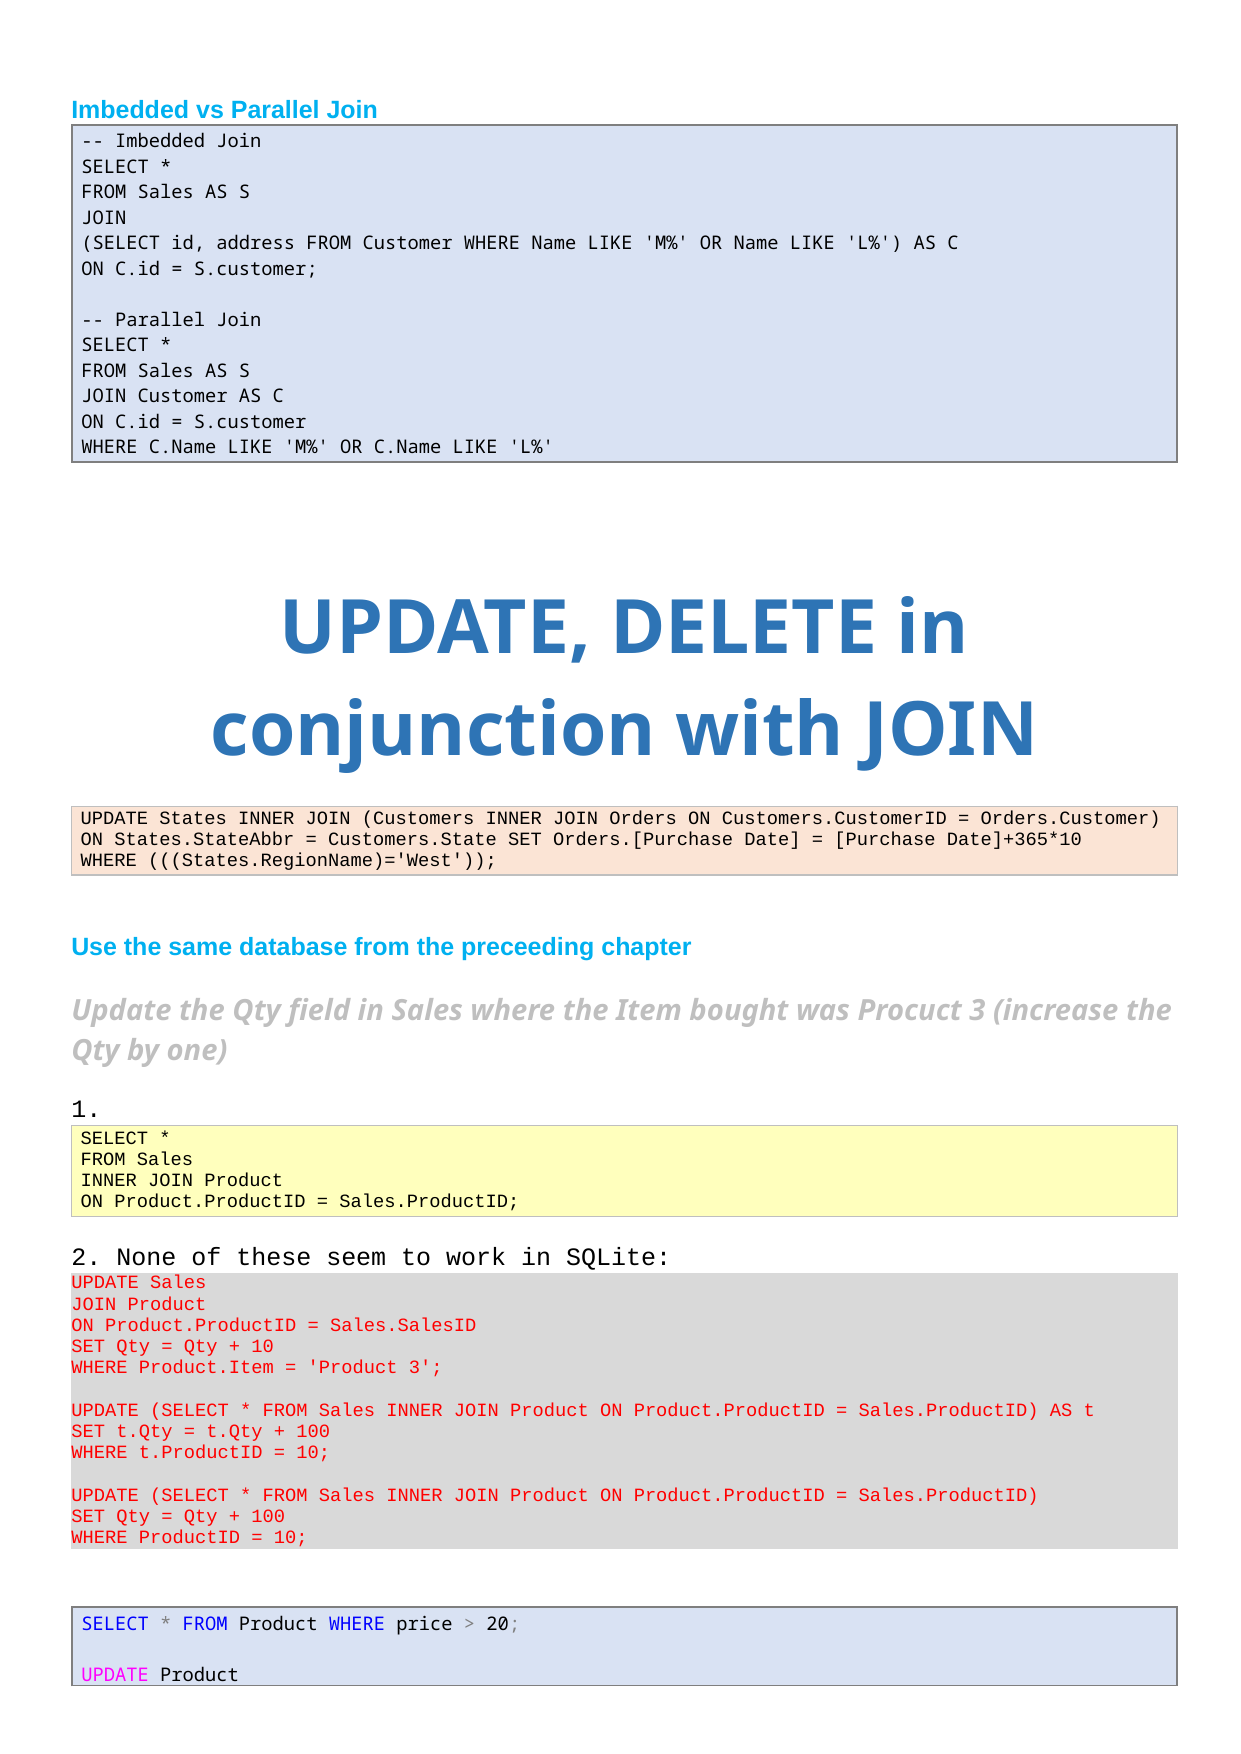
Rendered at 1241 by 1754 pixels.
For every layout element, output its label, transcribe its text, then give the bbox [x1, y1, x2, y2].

text WHERE ProductID = 10; [71, 1528, 1178, 1549]
text ON C.id = S.customer [73, 404, 1176, 430]
text SELECT * [72, 1126, 1177, 1147]
text FROM Sales [72, 1147, 1177, 1168]
title Use the same database from the preceeding chapter [71, 932, 1178, 961]
text 1. [71, 1097, 1178, 1125]
text WHERE Product.Item = 'Product 3'; [71, 1358, 1178, 1379]
text WHERE t.ProductID = 10; [71, 1443, 1178, 1464]
text Update the Qty field in Sales where the Item bought was Procuct 3 (increase the Qty by one) [71, 989, 1178, 1069]
text -- Imbedded Join [73, 126, 1176, 149]
text FROM Sales AS S [73, 353, 1176, 379]
text SELECT * FROM Product WHERE price > 20; [73, 1608, 1176, 1632]
subtitle UPDATE, DELETE in conjunction with JOIN [71, 573, 1178, 777]
title Imbedded vs Parallel Join [71, 95, 1178, 124]
text ON C.id = S.customer; [73, 251, 1176, 277]
text ON Product.ProductID = Sales.SalesID [71, 1316, 1178, 1337]
text UPDATE Product [73, 1657, 1176, 1685]
text SELECT * [73, 328, 1176, 353]
text ON Product.ProductID = Sales.ProductID; [72, 1189, 1177, 1216]
text -- Parallel Join [73, 302, 1176, 328]
text UPDATE States INNER JOIN (Customers INNER JOIN Orders ON Customers.CustomerID = Orders.Customer) ON States.StateAbbr = Customers.State SET Orders.[Purchase Date] = [Purchase Date]+365*10 [72, 807, 1177, 848]
text UPDATE (SELECT * FROM Sales INNER JOIN Product ON Product.ProductID = Sales.ProductID) [71, 1486, 1178, 1507]
text 2. None of these seem to work in SQLite: [71, 1245, 1178, 1273]
text (SELECT id, address FROM Customer WHERE Name LIKE 'M%' OR Name LIKE 'L%') AS C [73, 226, 1176, 251]
text SELECT * [73, 149, 1176, 175]
text UPDATE Sales [71, 1273, 1178, 1294]
text SET t.Qty = t.Qty + 100 [71, 1422, 1178, 1443]
text WHERE C.Name LIKE 'M%' OR C.Name LIKE 'L%' [73, 430, 1176, 461]
text FROM Sales AS S [73, 175, 1176, 200]
text JOIN Product [71, 1294, 1178, 1316]
text SET Qty = Qty + 10 [71, 1337, 1178, 1358]
text INNER JOIN Product [72, 1168, 1177, 1189]
text JOIN [73, 200, 1176, 226]
text WHERE (((States.RegionName)='West')); [72, 848, 1177, 874]
text SET Qty = Qty + 100 [71, 1507, 1178, 1528]
text UPDATE (SELECT * FROM Sales INNER JOIN Product ON Product.ProductID = Sales.ProductID) AS t [71, 1401, 1178, 1422]
text JOIN Customer AS C [73, 379, 1176, 404]
